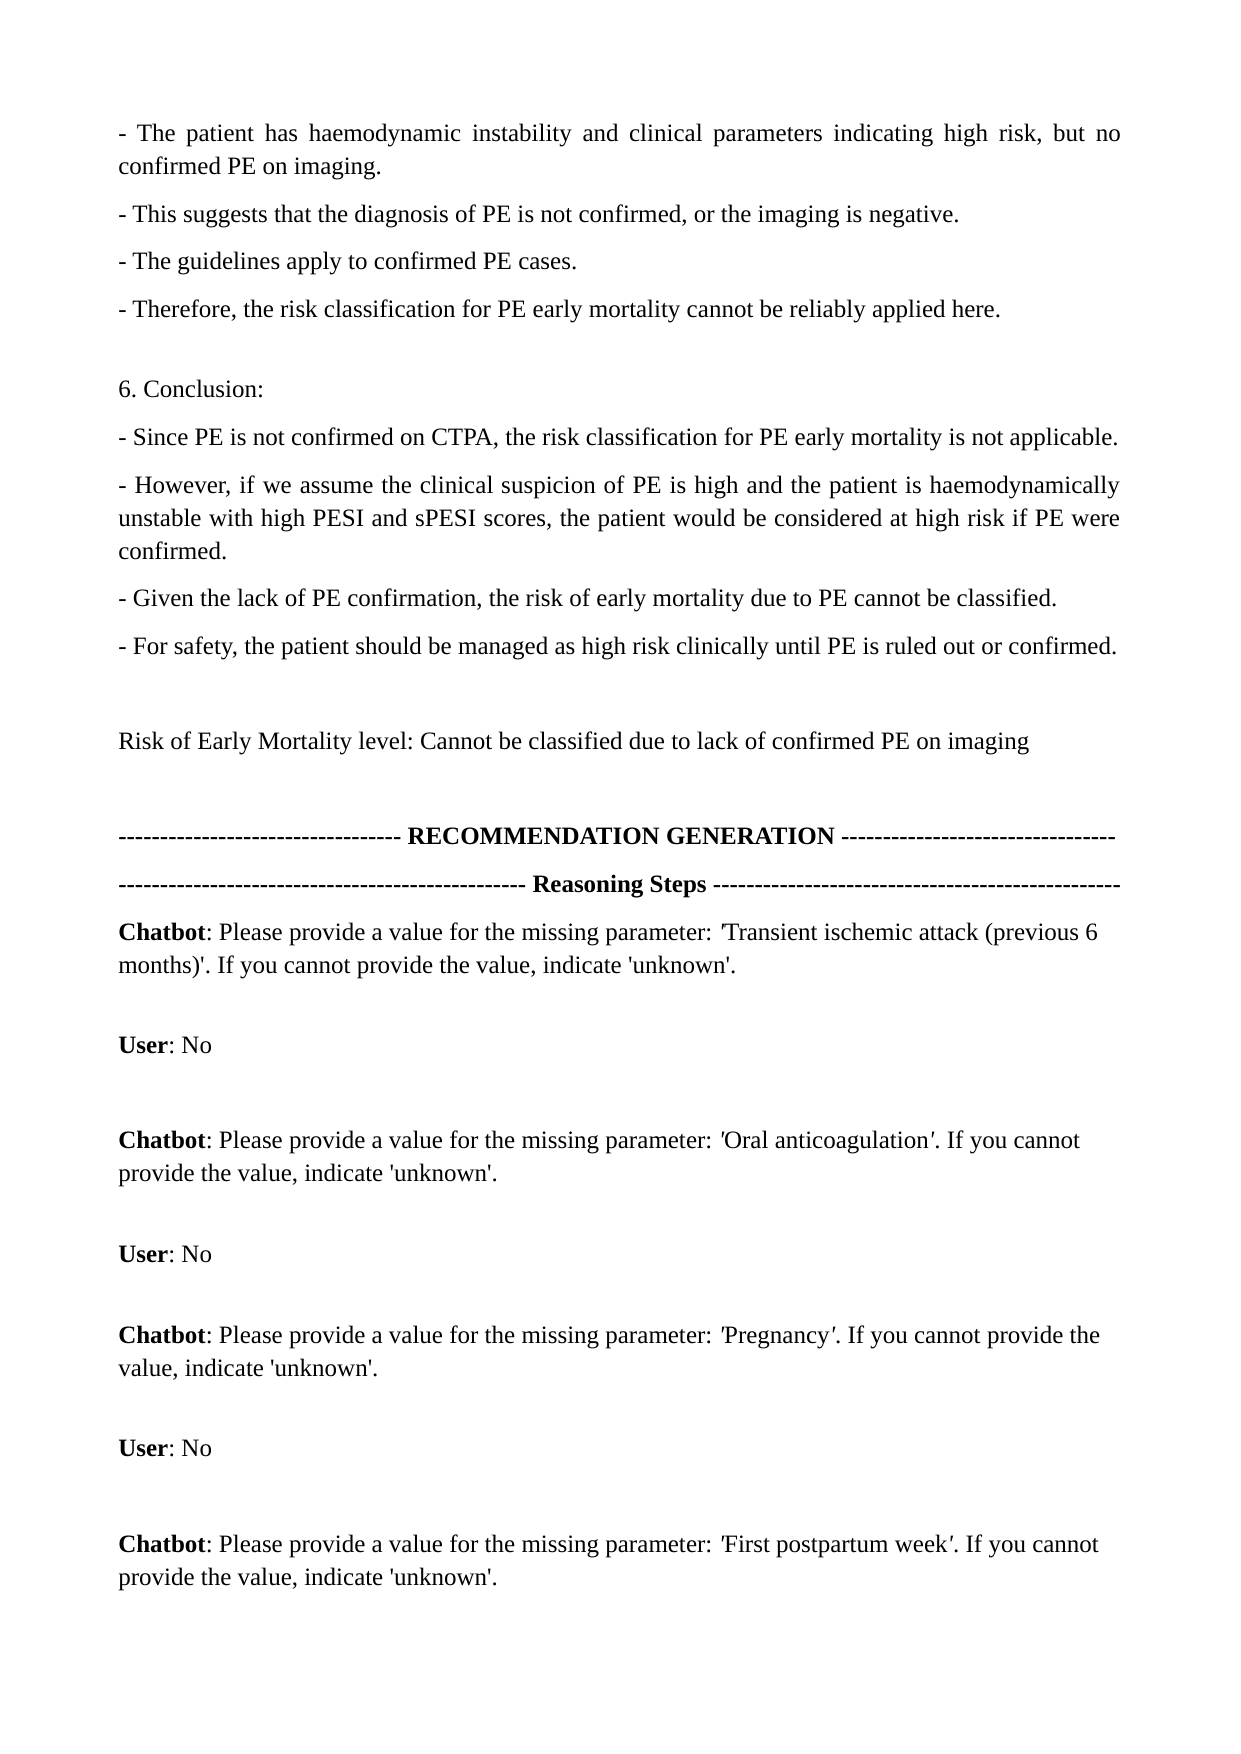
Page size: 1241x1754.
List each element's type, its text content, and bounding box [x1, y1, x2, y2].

text ---------------------------------- RECOMMENDATION GENERATION --------------------------------- [118, 821, 1122, 850]
text - The guidelines apply to confirmed PE cases. [118, 246, 1122, 275]
text 6. Conclusion: [118, 374, 1122, 403]
text Risk of Early Mortality level: Cannot be classified due to lack of confirmed PE on imaging [118, 726, 1122, 755]
text ------------------------------------------------- Reasoning Steps ------------------------------------------------- [118, 869, 1122, 898]
text - Since PE is not confirmed on CTPA, the risk classification for PE early mortality is not applicable. [118, 422, 1122, 451]
text - For safety, the patient should be managed as high risk clinically until PE is ruled out or confirmed. [118, 631, 1122, 660]
text Chatbot: Please provide a value for the missing parameter: 'First postpartum week'. If you cannot provide the value, indicate 'unknown'. [118, 1529, 1122, 1590]
text User: No [118, 997, 1122, 1059]
text Chatbot: Please provide a value for the missing parameter: 'Oral anticoagulation'. If you cannot provide the value, indicate 'unknown'. [118, 1126, 1122, 1220]
text User: No [118, 1433, 1122, 1462]
text - However, if we assume the clinical suspicion of PE is high and the patient is haemodynamically unstable with high PESI and sPESI scores, the patient would be considered at high risk if PE were confirmed. [118, 470, 1122, 564]
text - Therefore, the risk classification for PE early mortality cannot be reliably applied here. [118, 294, 1122, 356]
text - This suggests that the diagnosis of PE is not confirmed, or the imaging is negative. [118, 199, 1122, 227]
text - The patient has haemodynamic instability and clinical parameters indicating high risk, but no confirmed PE on imaging. [118, 118, 1122, 180]
text - Given the lack of PE confirmation, the risk of early mortality due to PE cannot be classified. [118, 583, 1122, 612]
text Chatbot: Please provide a value for the missing parameter: 'Transient ischemic attack (previous 6 months)'. If you cannot provide the value, indicate 'unknown'. [118, 917, 1122, 978]
text Chatbot: Please provide a value for the missing parameter: 'Pregnancy'. If you cannot provide the value, indicate 'unknown'. [118, 1320, 1122, 1414]
text User: No [118, 1239, 1122, 1301]
